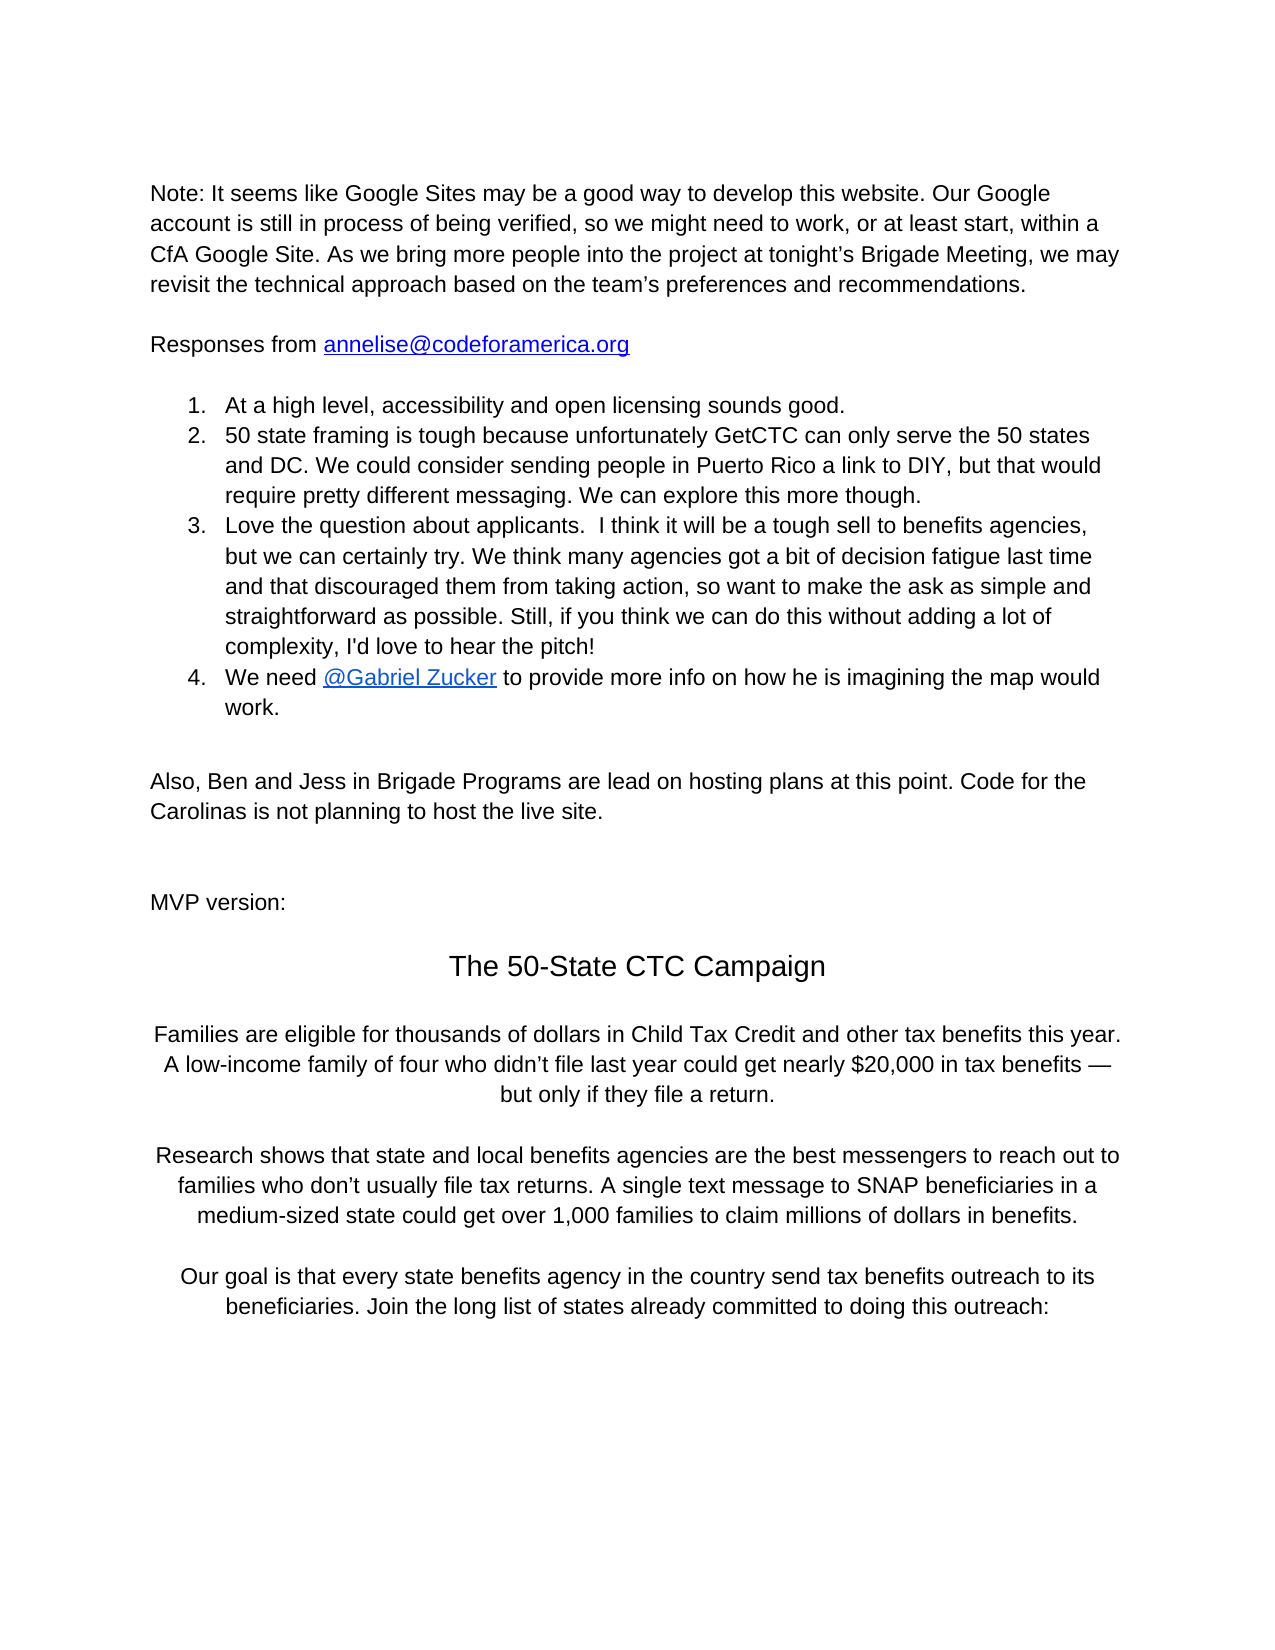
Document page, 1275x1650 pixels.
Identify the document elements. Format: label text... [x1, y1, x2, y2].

text Research shows that state and local benefits agencies are the best messengers to reach out to families who don’t usually file tax returns. A single text message to SNAP beneficiaries in a medium-sized state could get over 1,000 families to claim millions of dollars in benefits. [150, 1142, 1125, 1228]
text Note: It seems like Google Sites may be a good way to develop this website. Our Google account is still in process of being verified, so we might need to work, or at least start, within a CfA Google Site. As we bring more people into the project at tonight’s Brigade Meeting, we may revisit the technical approach based on the team’s preferences and recommendations. [150, 180, 1125, 297]
text Our goal is that every state benefits agency in the country send tax benefits outreach to its beneficiaries. Join the long list of states already committed to doing this outreach: [150, 1263, 1125, 1319]
list At a high level, accessibility and open licensing sounds good. [187, 392, 1125, 418]
list We need @Gabriel Zucker to provide more info on how he is imagining the map would work. [187, 663, 1125, 720]
text Responses from annelise@codeforamerica.org [150, 331, 1125, 358]
text Also, Ben and Jess in Brigade Programs are lead on hosting plans at this point. Code for the Carolinas is not planning to host the live site. MVP version: [150, 768, 1125, 915]
list 50 state framing is tough because unfortunately GetCTC can only serve the 50 states and DC. We could consider sending people in Puerto Rico a link to DIY, but that would require pretty different messaging. We can explore this more though. [187, 422, 1125, 509]
list Love the question about applicants. I think it will be a tough sell to benefits agencies, but we can certainly try. We think many agencies got a bit of decision fatigue last time and that discouraged them from taking action, so want to make the ask as simple and straightforward as possible. Still, if you think we can do this without adding a lot of complexity, I'd love to hear the pitch! [187, 512, 1125, 660]
text Families are eligible for thousands of dollars in Child Tax Credit and other tax benefits this year. A low-income family of four who didn’t file last year could get nearly $20,000 in tax benefits — but only if they file a return. [150, 1021, 1125, 1108]
text The 50-State CTC Campaign [150, 949, 1125, 983]
